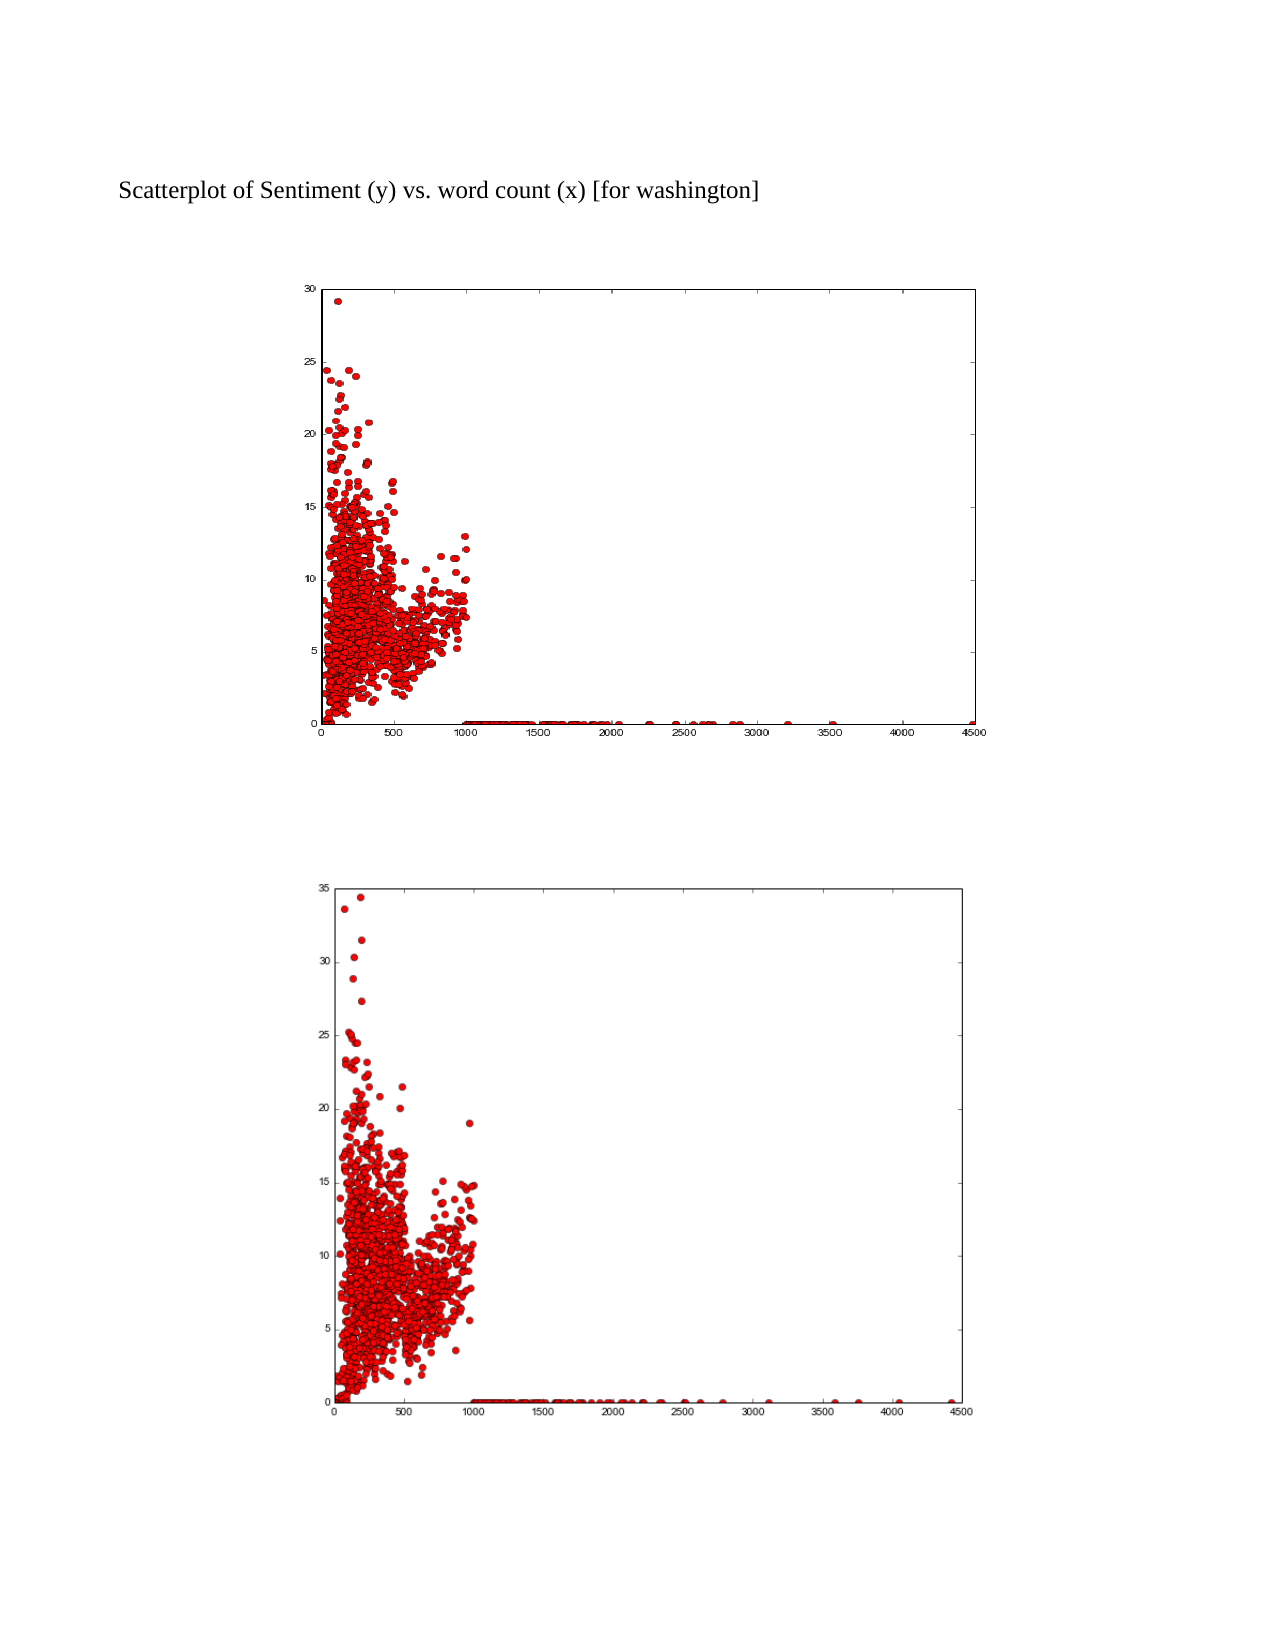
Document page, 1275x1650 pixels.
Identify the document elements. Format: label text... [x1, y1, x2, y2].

picture [216, 233, 1059, 794]
text Scatterplot of Sentiment (y) vs. word count (x) [for washington] [118, 176, 1157, 204]
picture [233, 822, 1042, 1486]
